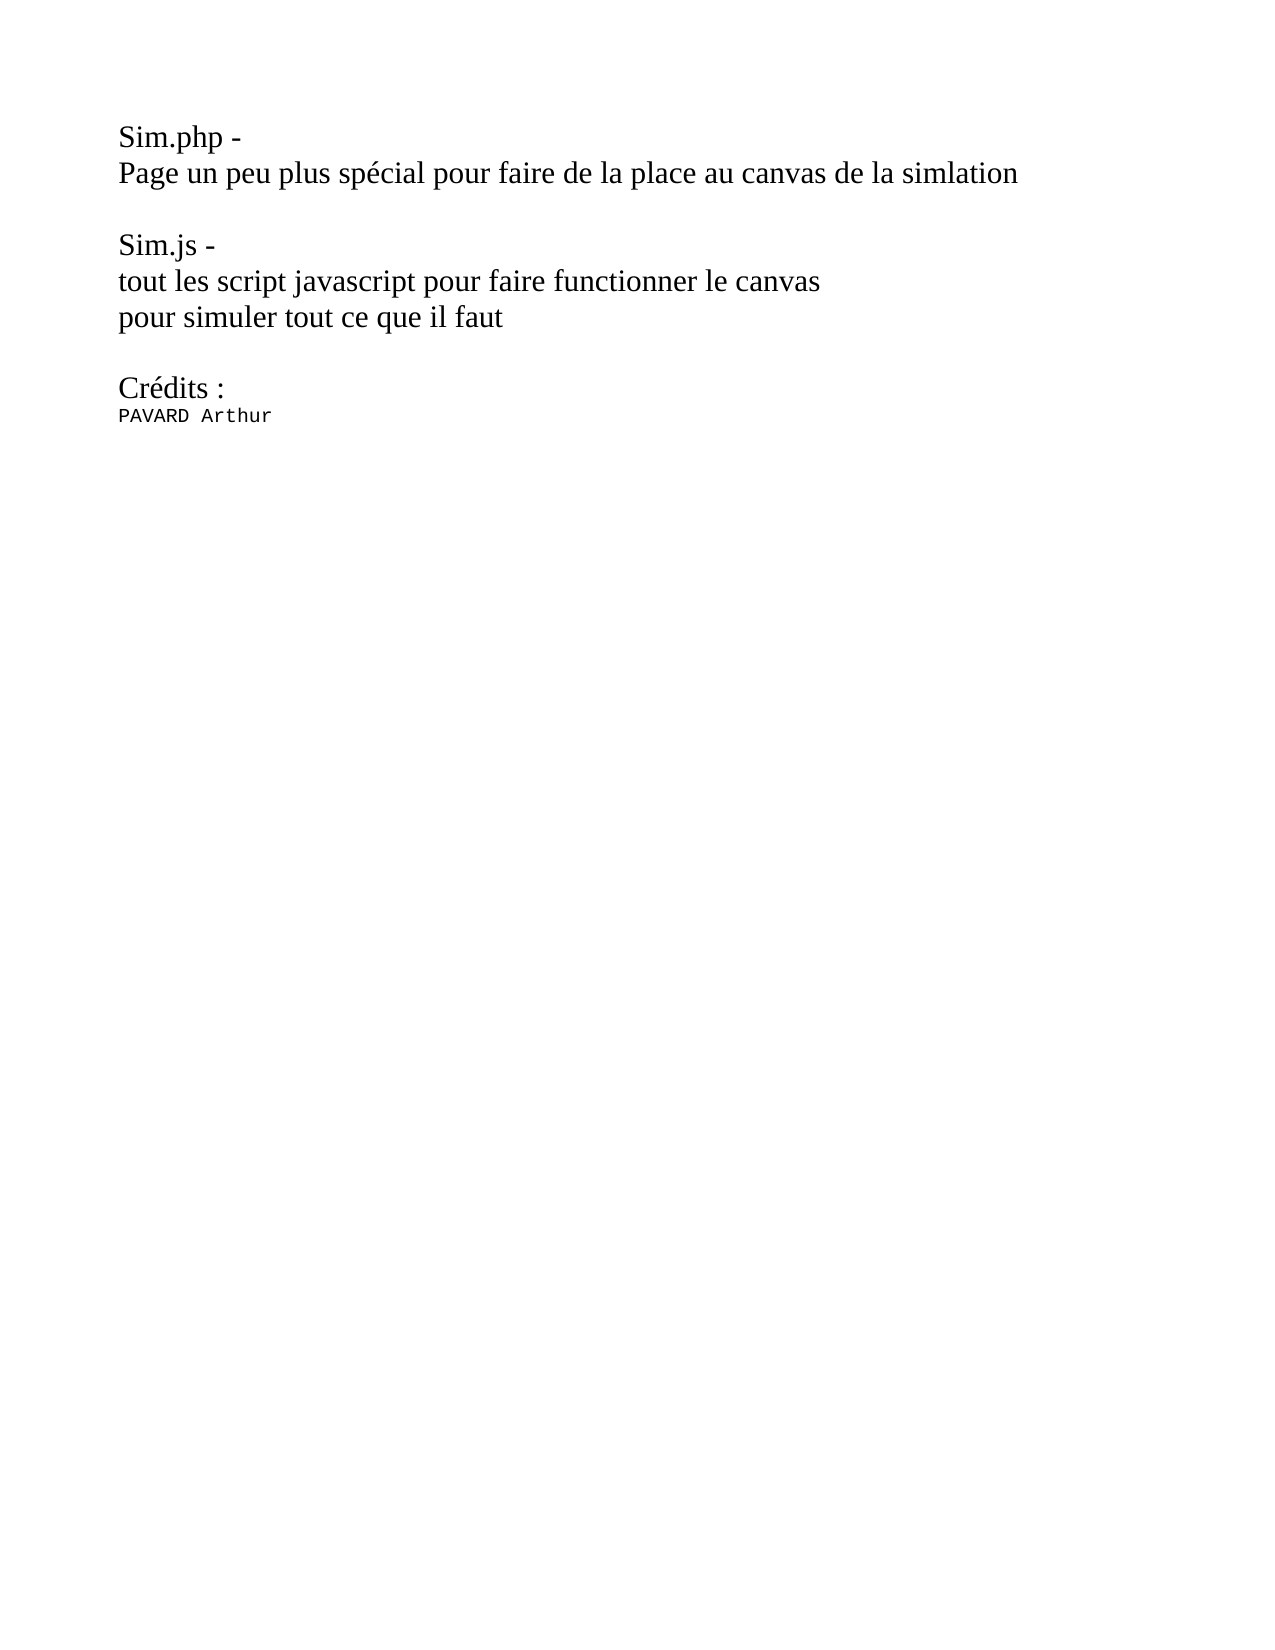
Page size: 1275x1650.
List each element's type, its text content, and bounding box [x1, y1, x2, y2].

text tout les script javascript pour faire functionner le canvas pour simuler tout ce que il faut [118, 262, 1157, 334]
text PAVARD Arthur [118, 406, 1157, 428]
text Sim.php - [118, 118, 1157, 154]
text Page un peu plus spécial pour faire de la place au canvas de la simlation [118, 154, 1157, 190]
text Crédits : [118, 370, 1157, 406]
text Sim.js - [118, 226, 1157, 262]
